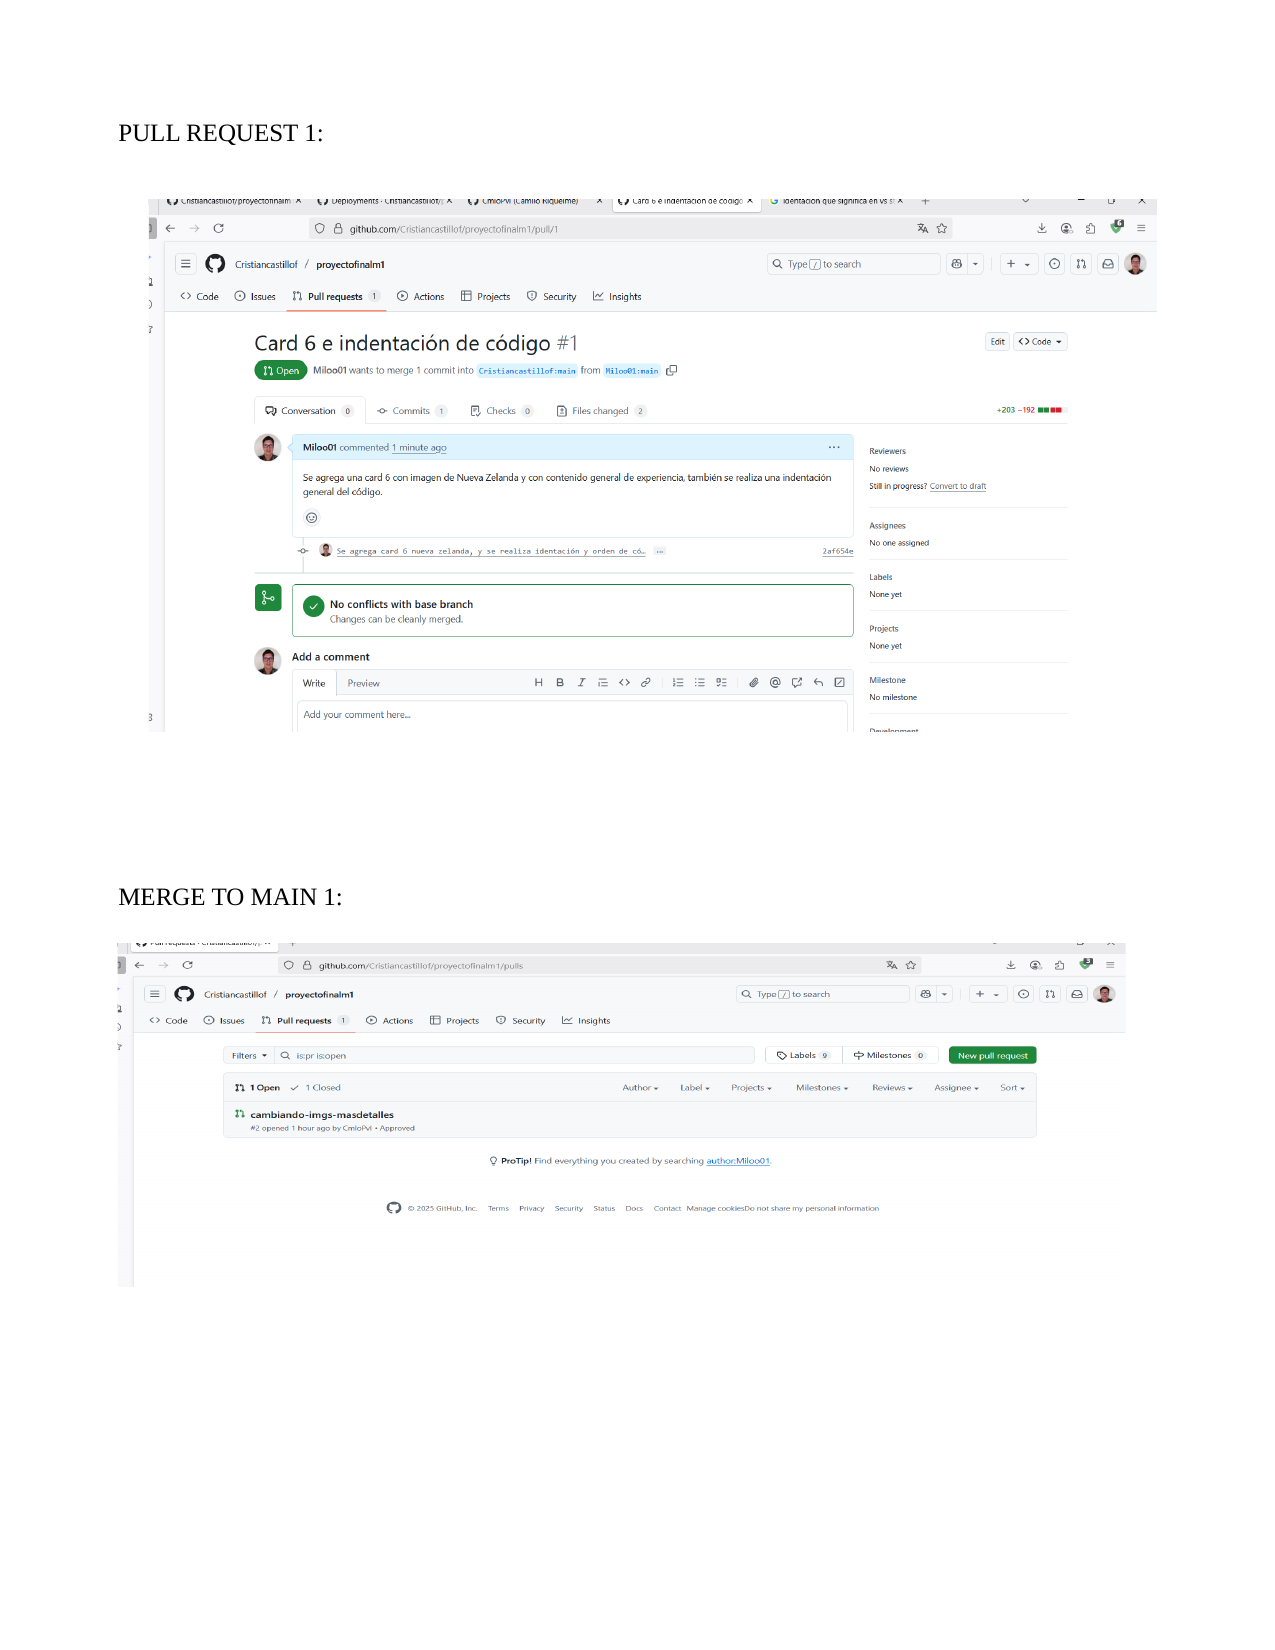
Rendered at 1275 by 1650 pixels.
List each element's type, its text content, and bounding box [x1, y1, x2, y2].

picture [117, 943, 1126, 1287]
text MERGE TO MAIN 1: [118, 882, 1157, 910]
text PULL REQUEST 1: [118, 118, 1157, 147]
picture [148, 199, 1157, 726]
